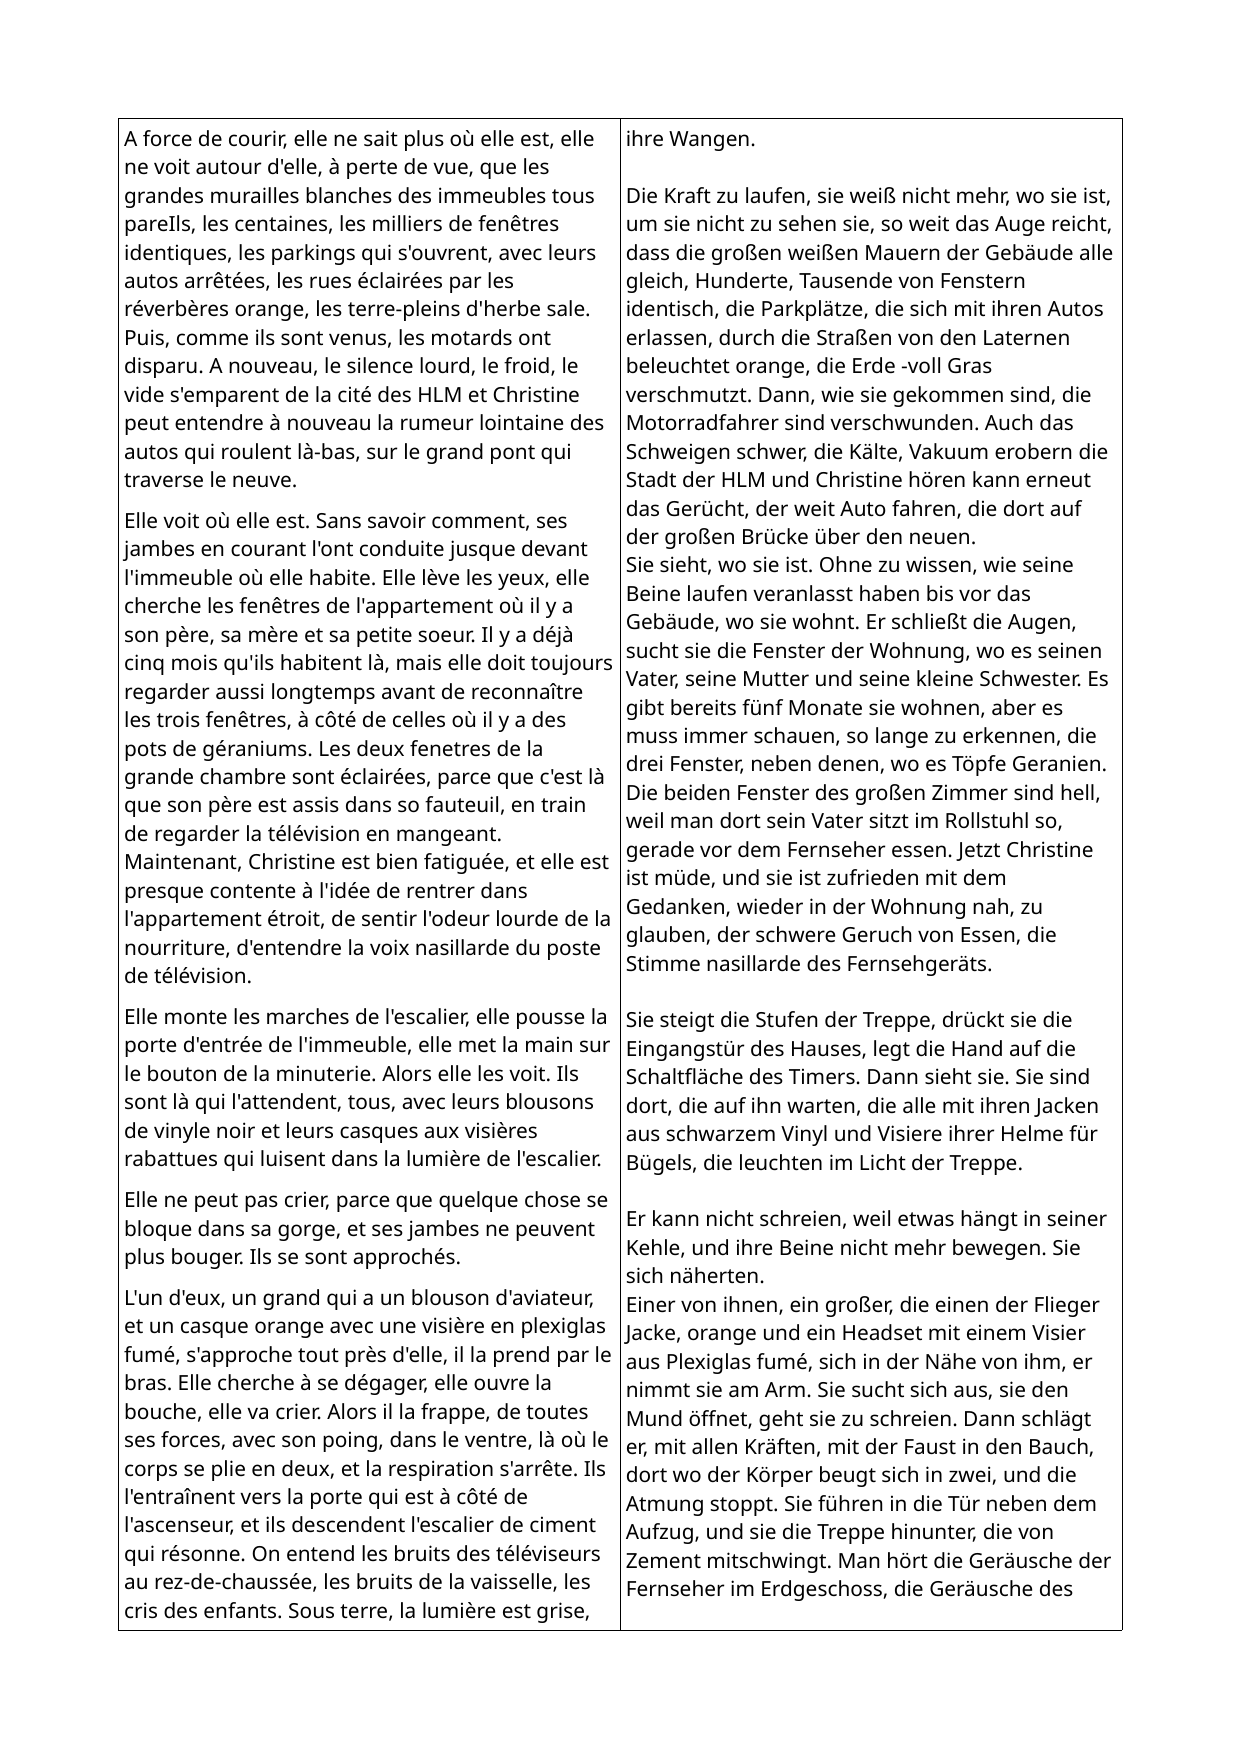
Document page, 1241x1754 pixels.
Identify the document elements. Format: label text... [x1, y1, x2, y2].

table_cell A force de courir, elle ne sait plus où elle est, elle ne voit autour d'elle, à perte de vue, que les grandes murailles blanches des immeubles tous pareIls, les centaines, les milliers de fenêtres identiques, les parkings qui s'ouvrent, avec leurs autos arrêtées, les rues éclairées par les réverbères orange, les terre-pleins d'herbe sale. Puis, comme ils sont venus, les motards ont disparu. A nouveau, le silence lourd, le froid, le vide s'emparent de la cité des HLM et Christine peut entendre à nouveau la rumeur lointaine des autos qui roulent là-bas, sur le grand pont qui traverse le neuve. Elle voit où elle est. Sans savoir comment, ses jambes en courant l'ont conduite jusque devant l'immeuble où elle habite. Elle lève les yeux, elle cherche les fenêtres de l'appartement où il y a son père, sa mère et sa petite soeur. Il y a déjà cinq mois qu'ils habitent là, mais elle doit toujours regarder aussi longtemps avant de reconnaître les trois fenêtres, à côté de celles où il y a des pots de géraniums. Les deux fenetres de la grande chambre sont éclairées, parce que c'est là que son père est assis dans so fauteuil, en train de regarder la télévision en mangeant. Maintenant, Christine est bien fatiguée, et elle est presque contente à l'idée de rentrer dans l'appartement étroit, de sentir l'odeur lourde de la nourriture, d'entendre la voix nasillarde du poste de télévision. Elle monte les marches de l'escalier, elle pousse la porte d'entrée de l'immeuble, elle met la main sur le bouton de la minuterie. Alors elle les voit. Ils sont là qui l'attendent, tous, avec leurs blousons de vinyle noir et leurs casques aux visières rabattues qui luisent dans la lumière de l'escalier. Elle ne peut pas crier, parce que quelque chose se bloque dans sa gorge, et ses jambes ne peuvent plus bouger. Ils se sont approchés. L'un d'eux, un grand qui a un blouson d'aviateur, et un casque orange avec une visière en plexiglas fumé, s'approche tout près d'elle, il la prend par le bras. Elle cherche à se dégager, elle ouvre la bouche, elle va crier. Alors il la frappe, de toutes ses forces, avec son poing, dans le ventre, là où le corps se plie en deux, et la respiration s'arrête. Ils l'entraînent vers la porte qui est à côté de l'ascenseur, et ils descendent l'escalier de ciment qui résonne. On entend les bruits des téléviseurs au rez-de-chaussée, les bruits de la vaisselle, les cris des enfants. Sous terre, la lumière est grise, [119, 119, 620, 1630]
table_cell ihre Wangen. Die Kraft zu laufen, sie weiß nicht mehr, wo sie ist, um sie nicht zu sehen sie, so weit das Auge reicht, dass die großen weißen Mauern der Gebäude alle gleich, Hunderte, Tausende von Fenstern identisch, die Parkplätze, die sich mit ihren Autos erlassen, durch die Straßen von den Laternen beleuchtet orange, die Erde -voll Gras verschmutzt. Dann, wie sie gekommen sind, die Motorradfahrer sind verschwunden. Auch das Schweigen schwer, die Kälte, Vakuum erobern die Stadt der HLM und Christine hören kann erneut das Gerücht, der weit Auto fahren, die dort auf der großen Brücke über den neuen. Sie sieht, wo sie ist. Ohne zu wissen, wie seine Beine laufen veranlasst haben bis vor das Gebäude, wo sie wohnt. Er schließt die Augen, sucht sie die Fenster der Wohnung, wo es seinen Vater, seine Mutter und seine kleine Schwester. Es gibt bereits fünf Monate sie wohnen, aber es muss immer schauen, so lange zu erkennen, die drei Fenster, neben denen, wo es Töpfe Geranien. Die beiden Fenster des großen Zimmer sind hell, weil man dort sein Vater sitzt im Rollstuhl so, gerade vor dem Fernseher essen. Jetzt Christine ist müde, und sie ist zufrieden mit dem Gedanken, wieder in der Wohnung nah, zu glauben, der schwere Geruch von Essen, die Stimme nasillarde des Fernsehgeräts. Sie steigt die Stufen der Treppe, drückt sie die Eingangstür des Hauses, legt die Hand auf die Schaltfläche des Timers. Dann sieht sie. Sie sind dort, die auf ihn warten, die alle mit ihren Jacken aus schwarzem Vinyl und Visiere ihrer Helme für Bügels, die leuchten im Licht der Treppe. Er kann nicht schreien, weil etwas hängt in seiner Kehle, und ihre Beine nicht mehr bewegen. Sie sich näherten. Einer von ihnen, ein großer, die einen der Flieger Jacke, orange und ein Headset mit einem Visier aus Plexiglas fumé, sich in der Nähe von ihm, er nimmt sie am Arm. Sie sucht sich aus, sie den Mund öffnet, geht sie zu schreien. Dann schlägt er, mit allen Kräften, mit der Faust in den Bauch, dort wo der Körper beugt sich in zwei, und die Atmung stoppt. Sie führen in die Tür neben dem Aufzug, und sie die Treppe hinunter, die von Zement mitschwingt. Man hört die Geräusche der Fernseher im Erdgeschoss, die Geräusche des [621, 119, 1122, 1630]
